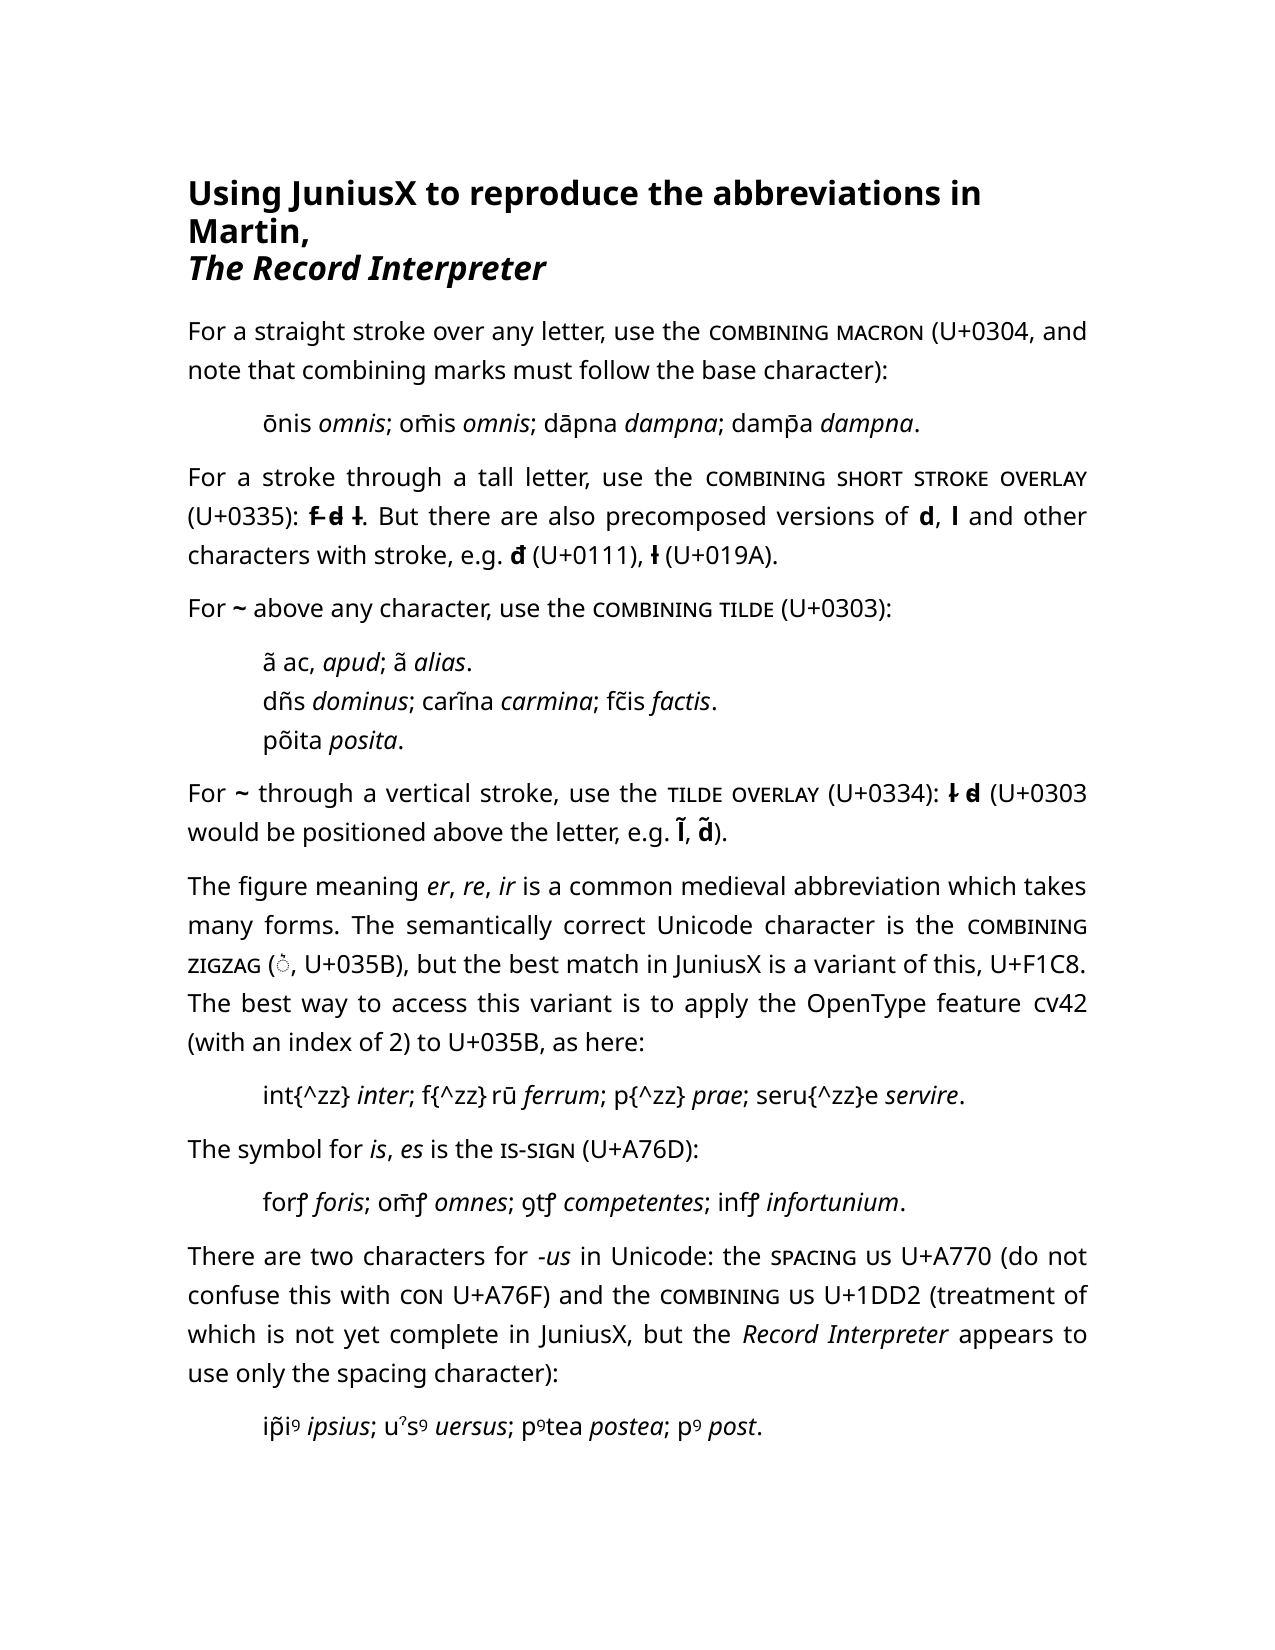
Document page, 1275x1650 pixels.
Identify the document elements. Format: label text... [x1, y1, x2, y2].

text ōnis omnis; om̄is omnis; dāpna dampna; damp̄a dampna. [262, 402, 1087, 441]
text int{^zz} inter; f{^zz}‌ rū ferrum; p{^zz} prae; seru{^zz}e servire. [262, 1073, 1087, 1112]
text For ~ above any character, use the combining tilde (U+0303): [187, 587, 1087, 626]
text ã ac, apud; ã alias. dñs dominus; carĩna carmina; fc̃is factis. põita posita. [262, 640, 1087, 757]
text There are two characters for -us in Unicode: the spacing us U+A770 (do not confuse this with con U+A76F) and the combining us U+1DD2 (treatment of which is not yet complete in JuniusX, but the Record Interpreter appears to use only the spacing character): [187, 1234, 1087, 1390]
text The figure meaning er, re, ir is a common medieval abbreviation which takes many forms. The semantically correct Unicode character is the combining zigzag (◌͛, U+035B), but the best match in JuniusX is a variant of this, U+F1C8. The best way to access this variant is to apply the OpenType feature cv42 (with an index of 2) to U+035B, as here: [187, 864, 1087, 1059]
text For ~ through a vertical stroke, use the tilde overlay (U+0334): l̴ d̴ (U+0303 would be positioned above the letter, e.g. l̃, d̃). [187, 772, 1087, 849]
text For a stroke through a tall letter, use the combining short stroke overlay (U+0335): f̵ d̵ l̵. But there are also precomposed versions of d, l and other characters with stroke, e.g. đ (U+0111), ƚ (U+019A). [187, 455, 1087, 572]
text forꝭ foris; om̄ꝭ omnes; ꝯtꝭ competentes; infꝭ infortunium. [262, 1181, 1087, 1219]
text For a straight stroke over any letter, use the combining macron (U+0304, and note that combining marks must follow the base character): [187, 309, 1087, 387]
subtitle Using JuniusX to reproduce the abbreviations in Martin, The Record Interpreter [187, 176, 1087, 288]
text The symbol for is, es is the is-sign (U+A76D): [187, 1127, 1087, 1166]
text ip̃iꝰ ipsius; usꝰ uersus; pꝰtea postea; pꝰ post. [262, 1404, 1087, 1443]
